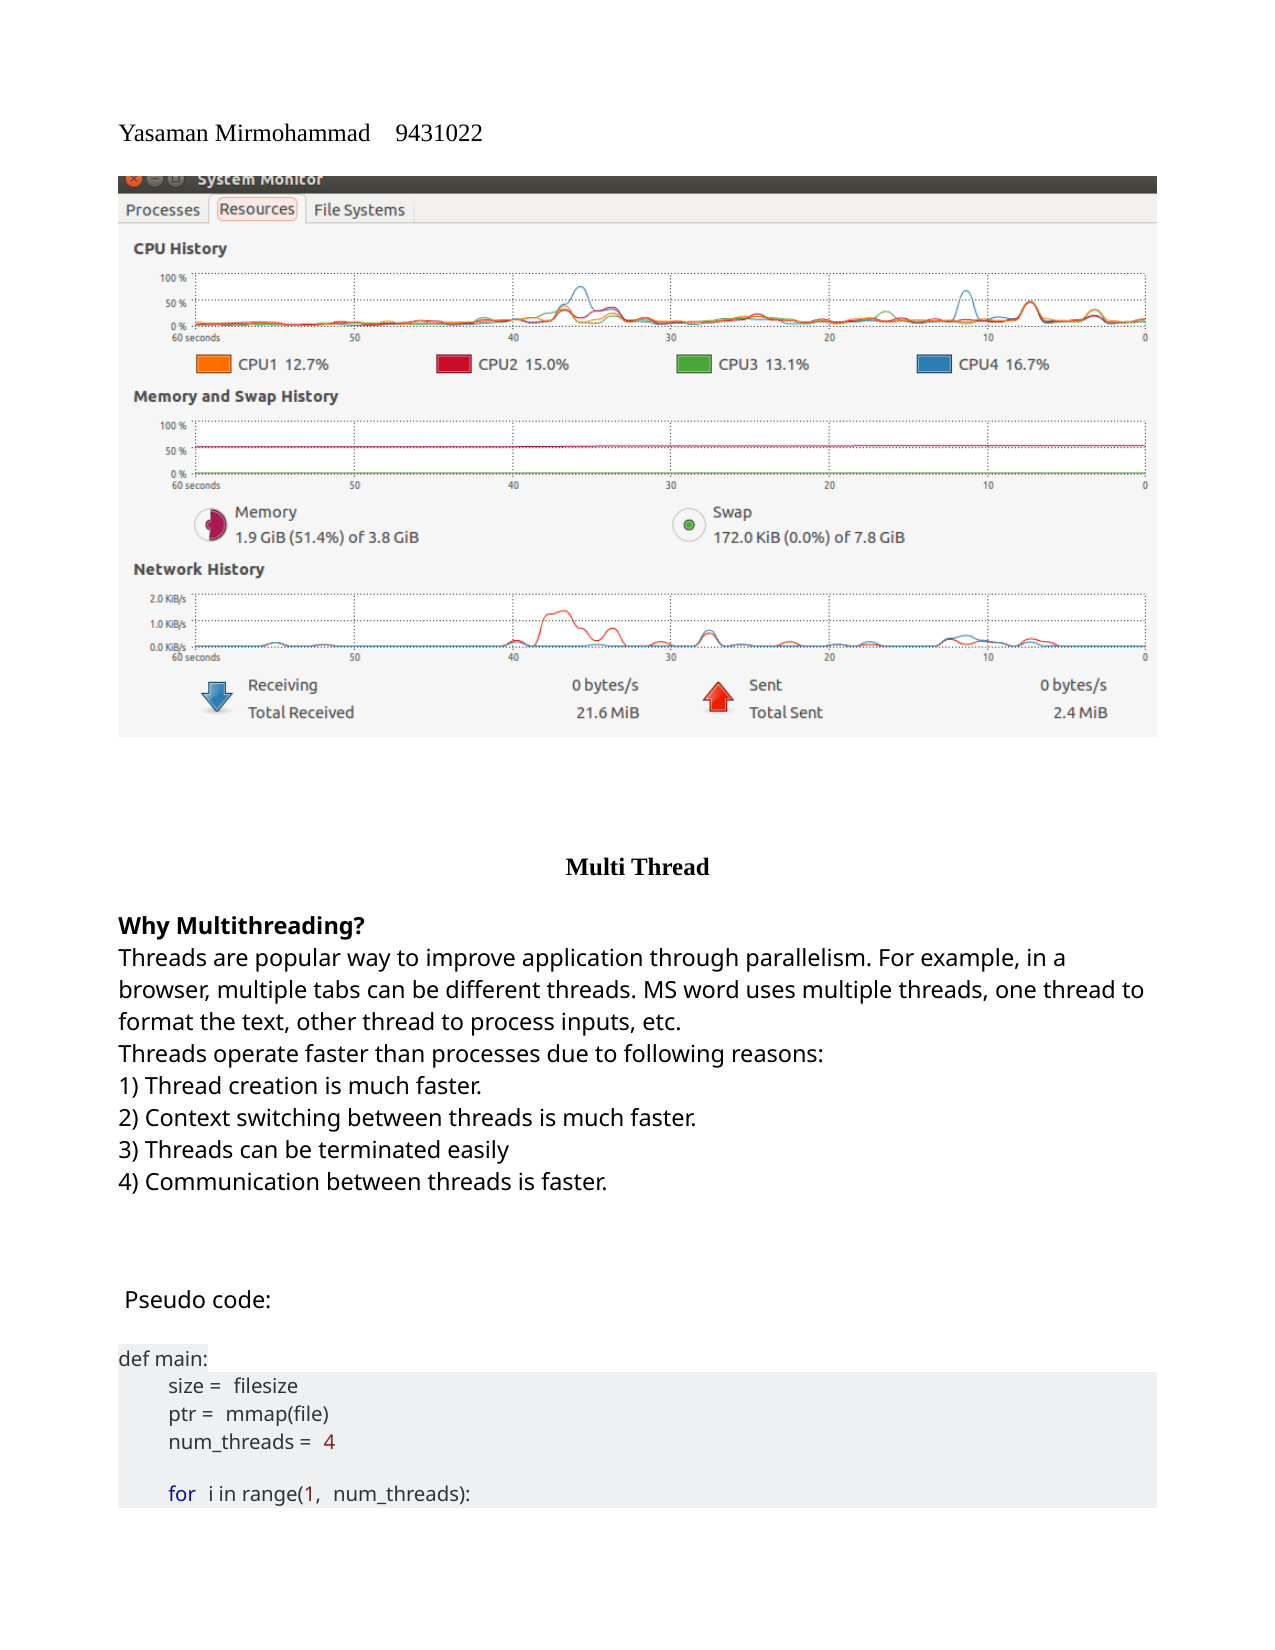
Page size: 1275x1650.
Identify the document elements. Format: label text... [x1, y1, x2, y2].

text Multi Thread [118, 852, 1157, 881]
text num_threads = 4 [118, 1428, 1157, 1456]
text for i in range(1, num_threads): [118, 1480, 1157, 1508]
text size = filesize [118, 1372, 1157, 1400]
text Pseudo code: [118, 1283, 1157, 1316]
text ptr = mmap(file) [118, 1400, 1157, 1428]
text Why Multithreading? Threads are popular way to improve application through parallelism. For example, in a browser, multiple tabs can be different threads. MS word uses multiple threads, one thread to format the text, other thread to process inputs, etc. Threads operate faster than processes due to following reasons: 1) Thread creation is much faster. 2) Context switching between threads is much faster. 3) Threads can be terminated easily 4) Communication between threads is faster. [118, 909, 1157, 1197]
text def main: [118, 1344, 1157, 1372]
picture [118, 176, 1157, 737]
